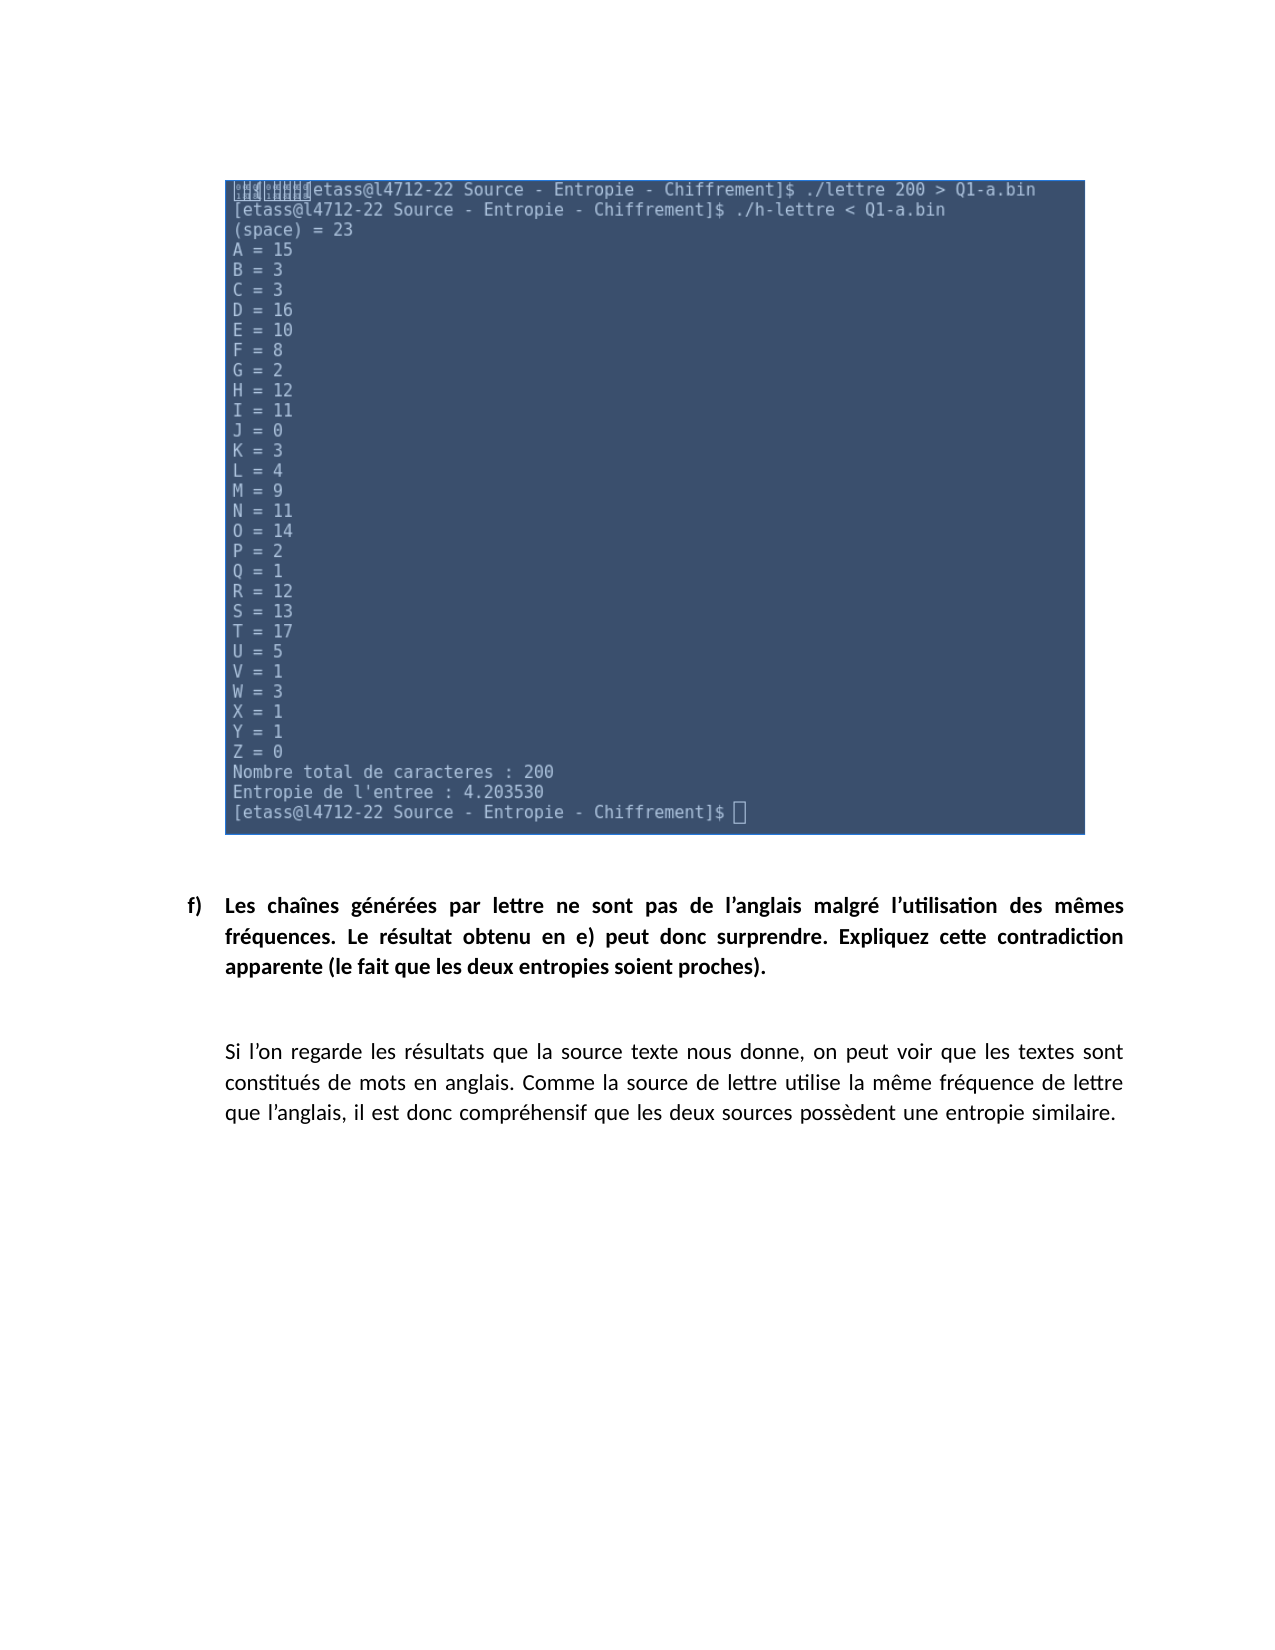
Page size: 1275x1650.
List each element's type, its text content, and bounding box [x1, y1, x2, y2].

list Si l’on regarde les résultats que la source texte nous donne, on peut voir que les textes sont constitués de mots en anglais. Comme la source de lettre utilise la même fréquence de lettre que l’anglais, il est donc compréhensif que les deux sources possèdent une entropie similaire. [225, 1007, 1125, 1126]
list Les chaînes générées par lettre ne sont pas de l’anglais malgré l’utilisation des mêmes fréquences. Le résultat obtenu en e) peut donc surprendre. Expliquez cette contradiction apparente (le fait que les deux entropies soient proches). [187, 892, 1125, 980]
picture [225, 180, 1086, 835]
